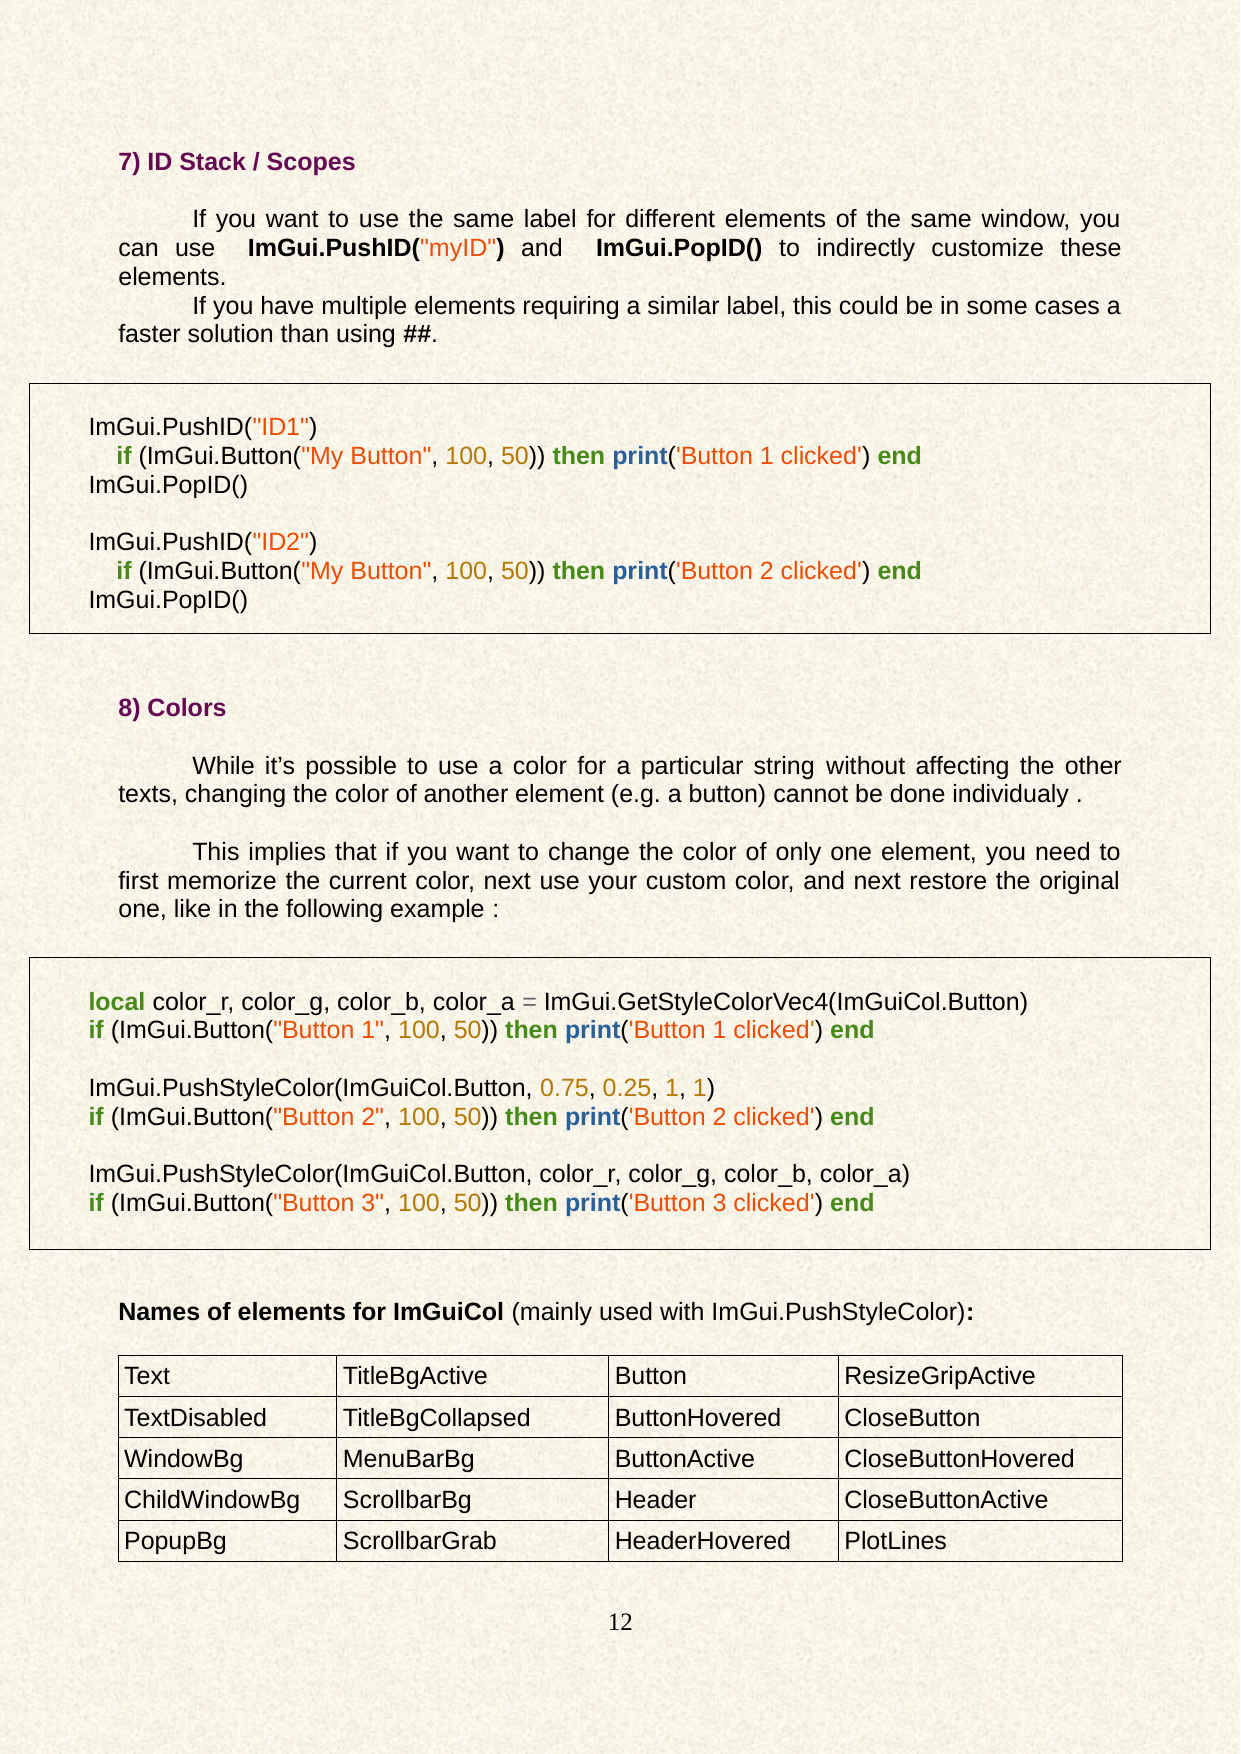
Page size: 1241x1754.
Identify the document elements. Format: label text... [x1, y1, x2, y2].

text If you have multiple elements requiring a similar label, this could be in some cases a faster solution than using ##. [118, 291, 1122, 348]
text 7) ID Stack / Scopes [118, 147, 1122, 176]
table_cell TitleBgCollapsed [337, 1397, 608, 1437]
picture [0, 0, 1241, 1754]
table_cell ScrollbarGrab [337, 1521, 608, 1561]
table_cell CloseButton [839, 1397, 1122, 1437]
text Names of elements for ImGuiCol (mainly used with ImGui.PushStyleColor): [118, 1297, 1122, 1326]
table_header Text [119, 1356, 336, 1396]
table_cell ScrollbarBg [337, 1479, 608, 1519]
table_cell CloseButtonActive [839, 1479, 1122, 1519]
table_cell HeaderHovered [609, 1521, 838, 1561]
table_cell WindowBg [119, 1438, 336, 1478]
table_header Button [609, 1356, 838, 1396]
table_header TitleBgActive [337, 1356, 608, 1396]
table_cell ButtonActive [609, 1438, 838, 1478]
text This implies that if you want to change the color of only one element, you need to first memorize the current color, next use your custom color, and next restore the original one, like in the following example : [118, 837, 1122, 923]
table_cell PopupBg [119, 1521, 336, 1561]
table_cell ChildWindowBg [119, 1479, 336, 1519]
table_cell CloseButtonHovered [839, 1438, 1122, 1478]
text 8) Colors [118, 693, 1122, 722]
table_cell MenuBarBg [337, 1438, 608, 1478]
text While it’s possible to use a color for a particular string without affecting the other texts, changing the color of another element (e.g. a button) cannot be done individualy . [118, 751, 1122, 808]
text If you want to use the same label for different elements of the same window, you can use ImGui.PushID("myID") and ImGui.PopID() to indirectly customize these elements. [118, 204, 1122, 291]
table_header ResizeGripActive [839, 1356, 1122, 1396]
table_cell ButtonHovered [609, 1397, 838, 1437]
table_cell Header [609, 1479, 838, 1519]
table_cell PlotLines [839, 1521, 1122, 1561]
table_cell TextDisabled [119, 1397, 336, 1437]
